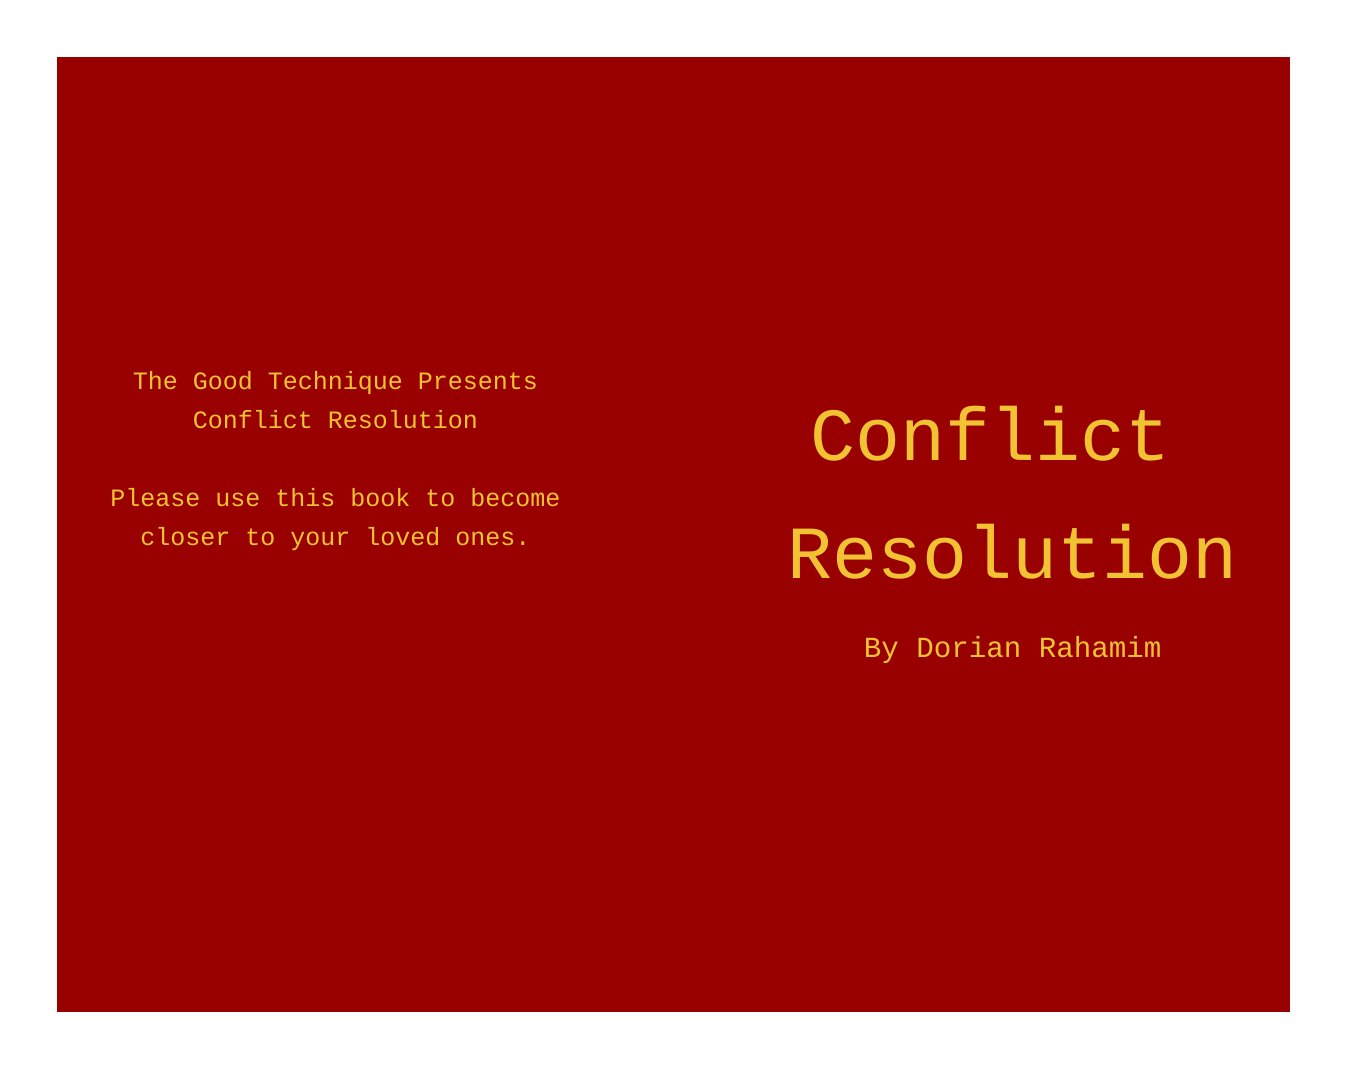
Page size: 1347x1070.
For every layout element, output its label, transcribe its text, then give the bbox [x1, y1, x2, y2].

text Please use this book to become closer to your loved ones. [57, 486, 613, 553]
text Conflict Resolution [735, 272, 1290, 601]
text The Good Technique Presents [57, 369, 613, 397]
text By Dorian Rahamim [735, 633, 1290, 666]
text Conflict Resolution [57, 408, 613, 475]
